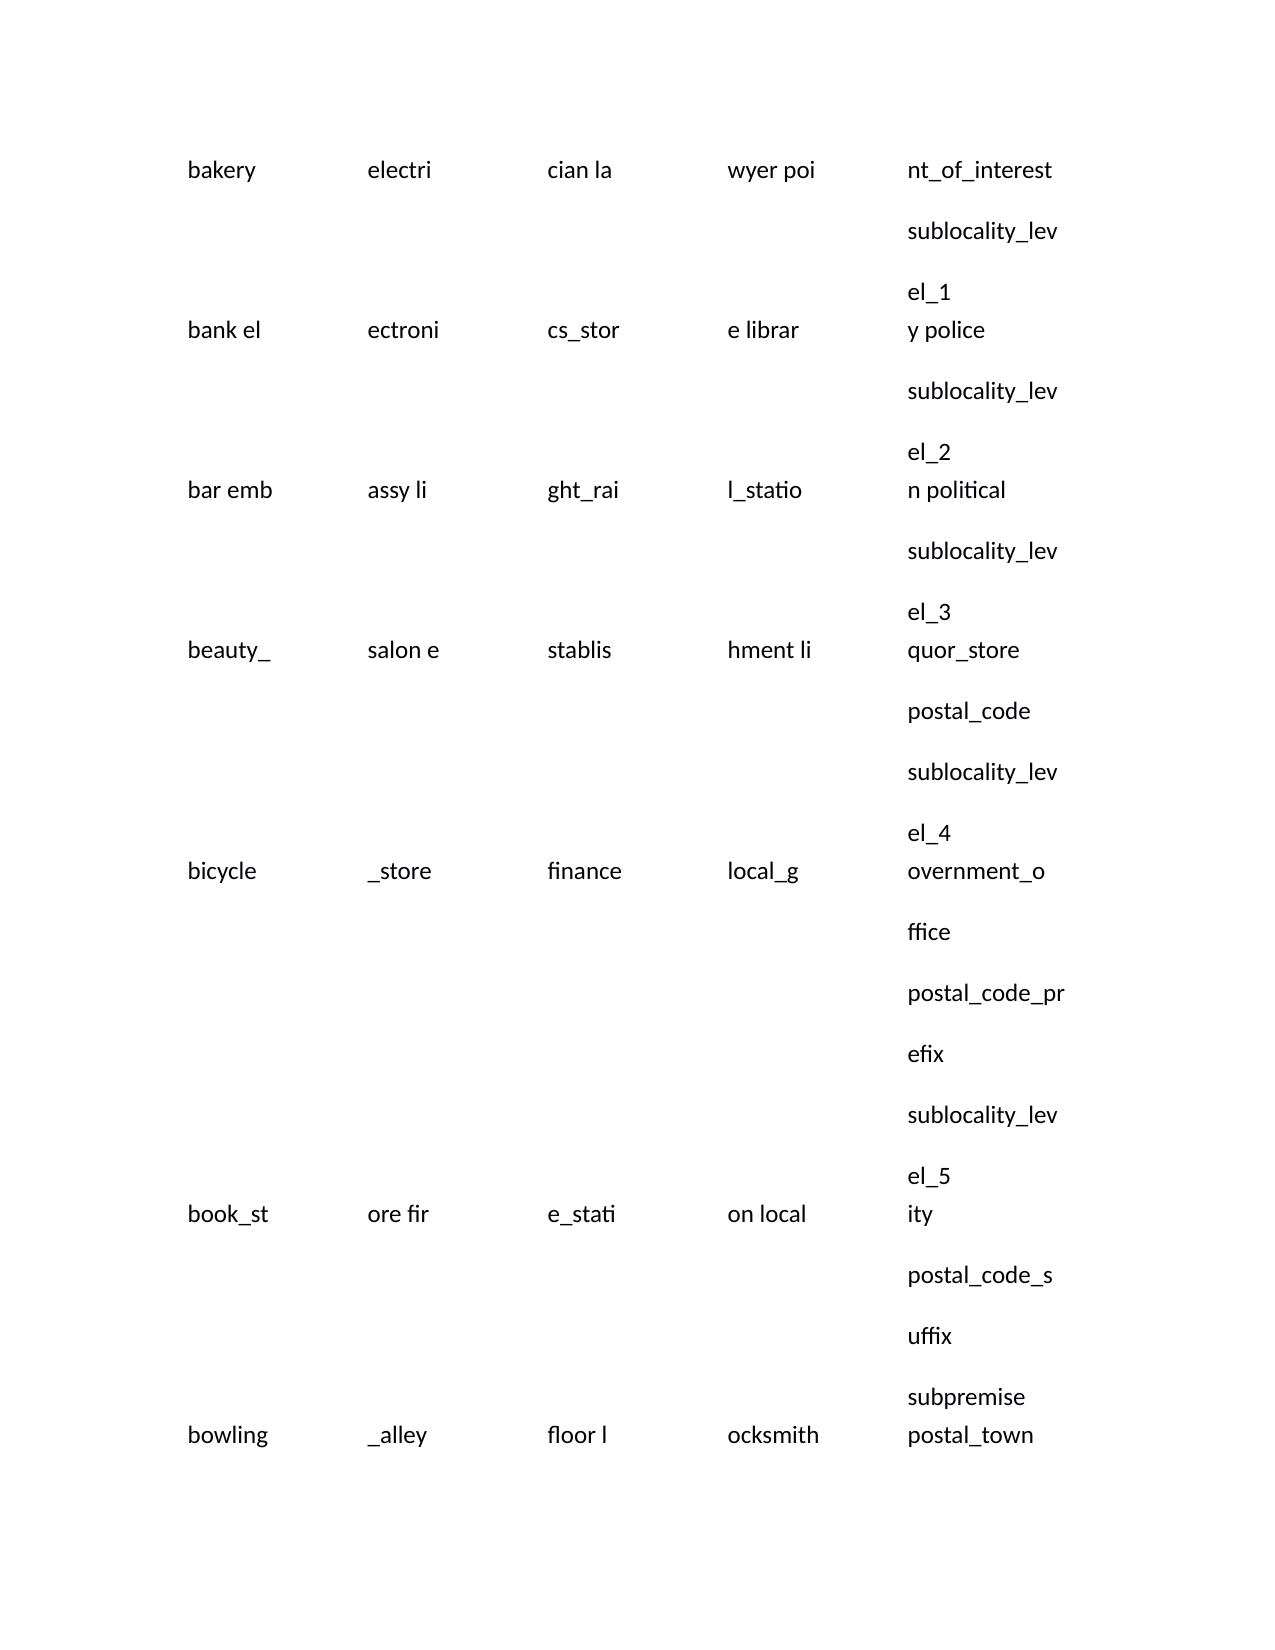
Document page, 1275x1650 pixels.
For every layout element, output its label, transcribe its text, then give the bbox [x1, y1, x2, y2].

table_cell local_g [716, 851, 896, 1195]
table_cell n political sublocality_level_3 [896, 470, 1076, 630]
table_cell l_statio [716, 470, 896, 630]
table_cell assy li [356, 470, 536, 630]
table_cell cs_stor [536, 310, 716, 470]
table_cell salon e [356, 630, 536, 851]
table_cell beauty_ [176, 630, 356, 851]
table_cell ght_rai [536, 470, 716, 630]
table_cell bowling [176, 1416, 356, 1454]
table_cell postal_town [896, 1416, 1076, 1454]
table_cell wyer poi [716, 150, 896, 310]
table_cell book_st [176, 1195, 356, 1416]
table_cell e librar [716, 310, 896, 470]
table_cell bakery [176, 150, 356, 310]
table_cell nt_of_interest sublocality_level_1 [896, 150, 1076, 310]
table_cell ectroni [356, 310, 536, 470]
table_cell y police sublocality_level_2 [896, 310, 1076, 470]
table_cell e_stati [536, 1195, 716, 1416]
table_cell _store [356, 851, 536, 1195]
table_cell quor_store postal_code sublocality_level_4 [896, 630, 1076, 851]
table_cell cian la [536, 150, 716, 310]
table_cell finance [536, 851, 716, 1195]
table_cell ocksmith [716, 1416, 896, 1454]
table_cell ity postal_code_suffix subpremise [896, 1195, 1076, 1416]
table_cell _alley [356, 1416, 536, 1454]
table_cell bank el [176, 310, 356, 470]
table_cell overnment_office postal_code_prefix sublocality_level_5 [896, 851, 1076, 1195]
table_cell electri [356, 150, 536, 310]
table_cell floor l [536, 1416, 716, 1454]
table_cell hment li [716, 630, 896, 851]
table_cell stablis [536, 630, 716, 851]
table_cell ore fir [356, 1195, 536, 1416]
table_cell bar emb [176, 470, 356, 630]
table_cell on local [716, 1195, 896, 1416]
table_cell bicycle [176, 851, 356, 1195]
